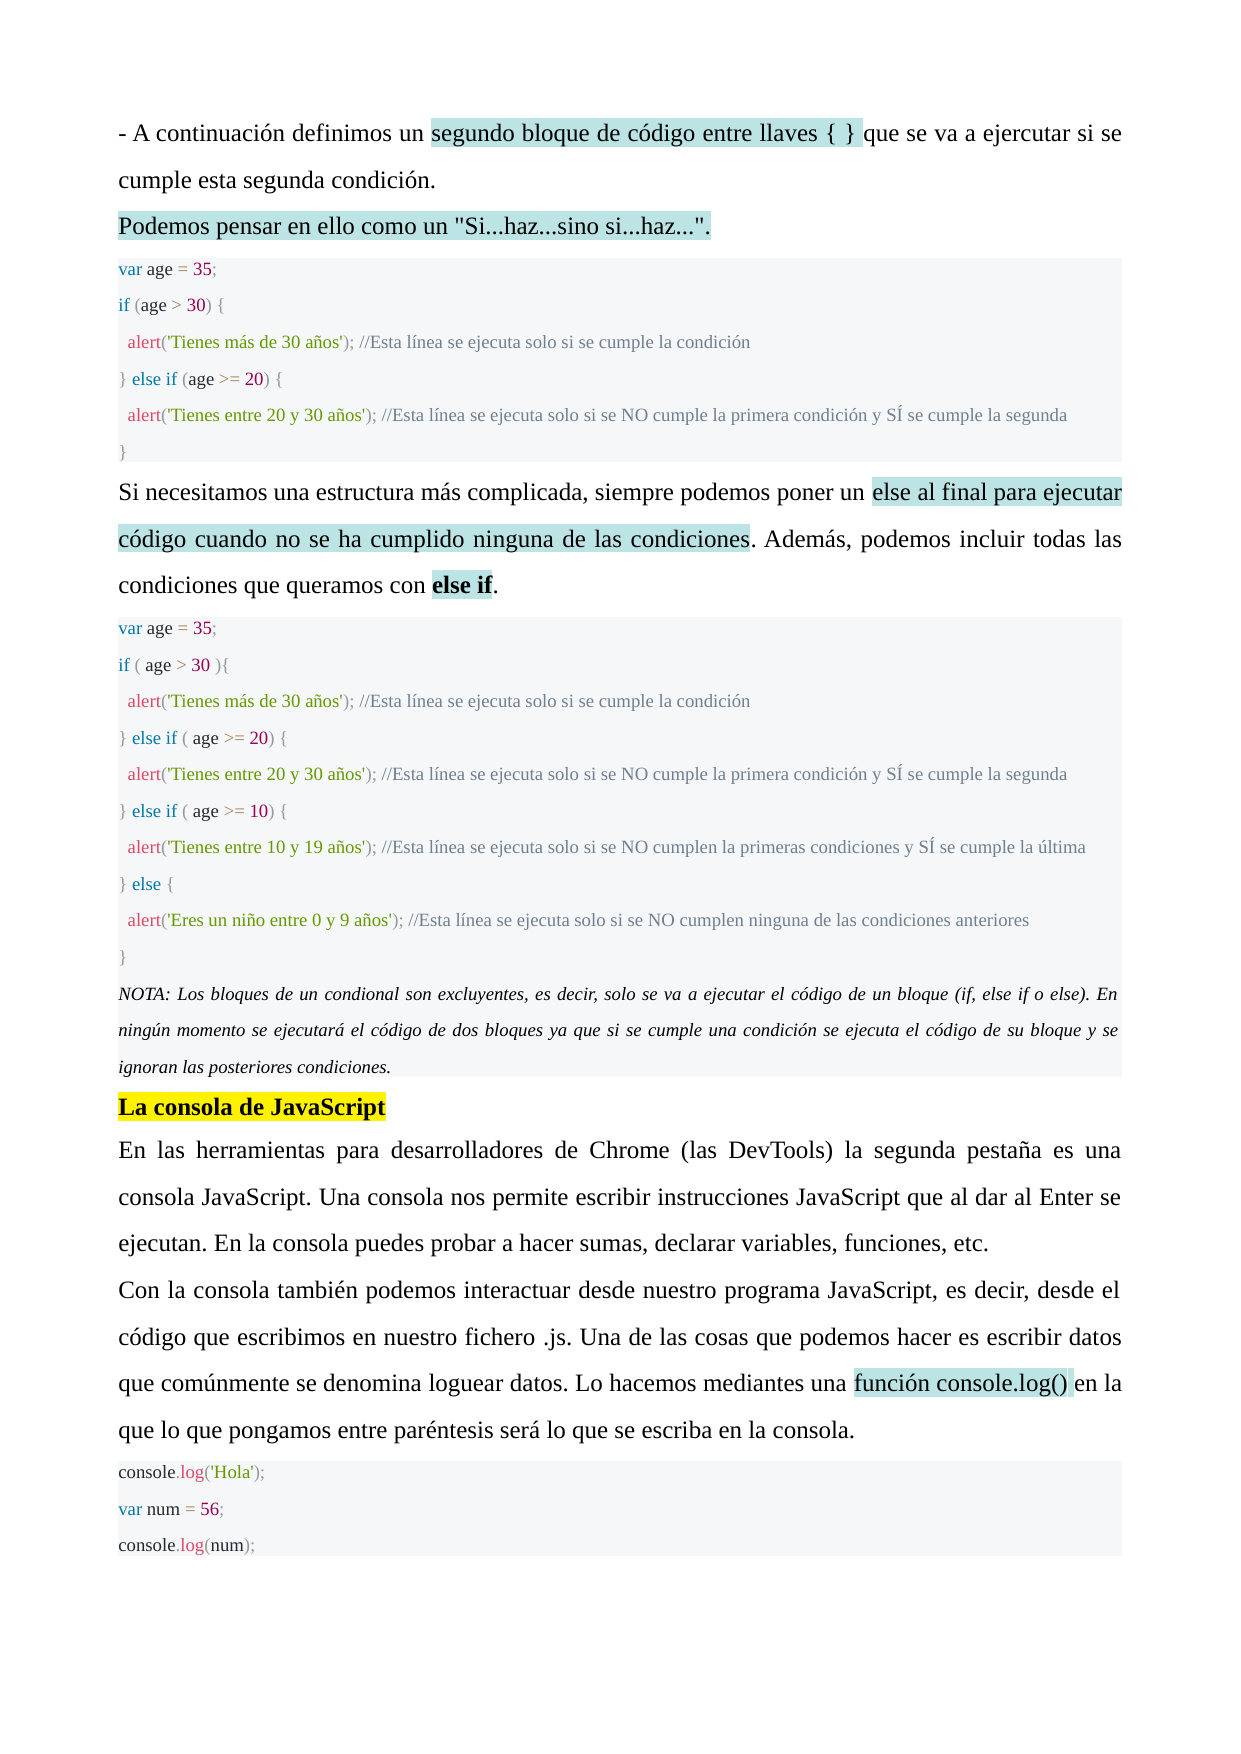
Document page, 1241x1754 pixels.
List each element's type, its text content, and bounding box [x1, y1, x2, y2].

text ​var num = 56; [118, 1498, 1122, 1519]
text Podemos pensar en ello como un "Si...haz...sino si...haz...". [118, 211, 1122, 240]
text alert('Tienes entre 10 y 19 años'); //Esta línea se ejecuta solo si se NO cumplen la primeras condiciones y SÍ se cumple la última [118, 836, 1122, 858]
text Con la consola también podemos interactuar desde nuestro programa JavaScript, es decir, desde el código que escribimos en nuestro fichero .js. Una de las cosas que podemos hacer es escribir datos que comúnmente se denomina loguear datos. Lo hacemos mediantes una función console.log() en la que lo que pongamos entre paréntesis será lo que se escriba en la consola. [118, 1275, 1122, 1443]
text } [118, 946, 1122, 967]
text } else if ( age >= 10) { [118, 800, 1122, 821]
text var age = 35; [118, 617, 1122, 638]
text var age = 35; [118, 258, 1122, 279]
text } else if ( age >= 20) { [118, 727, 1122, 748]
text Si necesitamos una estructura más complicada, siempre podemos poner un else al final para ejecutar código cuando no se ha cumplido ninguna de las condiciones. Además, podemos incluir todas las condiciones que queramos con else if. [118, 477, 1122, 599]
text alert('Tienes entre 20 y 30 años'); //Esta línea se ejecuta solo si se NO cumple la primera condición y SÍ se cumple la segunda [118, 404, 1122, 426]
text ​if (age > 30) { [118, 294, 1122, 316]
text NOTA: Los bloques de un condional son excluyentes, es decir, solo se va a ejecutar el código de un bloque (if, else if o else). En ningún momento se ejecutará el código de dos bloques ya que si se cumple una condición se ejecuta el código de su bloque y se ignoran las posteriores condiciones. [118, 982, 1122, 1077]
text alert('Tienes más de 30 años'); //Esta línea se ejecuta solo si se cumple la condición [118, 331, 1122, 352]
subtitle La consola de JavaScript [118, 1092, 1122, 1121]
text alert('Tienes más de 30 años'); //Esta línea se ejecuta solo si se cumple la condición [118, 690, 1122, 712]
text } else { [118, 873, 1122, 894]
text alert('Eres un niño entre 0 y 9 años'); //Esta línea se ejecuta solo si se NO cumplen ninguna de las condiciones anteriores [118, 909, 1122, 931]
text alert('Tienes entre 20 y 30 años'); //Esta línea se ejecuta solo si se NO cumple la primera condición y SÍ se cumple la segunda [118, 763, 1122, 785]
text console.log('Hola'); [118, 1461, 1122, 1483]
text console.log(num); [118, 1534, 1122, 1556]
text En las herramientas para desarrolladores de Chrome (las DevTools) la segunda pestaña es una consola JavaScript. Una consola nos permite escribir instrucciones JavaScript que al dar al Enter se ejecutan. En la consola puedes probar a hacer sumas, declarar variables, funciones, etc. [118, 1135, 1122, 1257]
text } [118, 441, 1122, 462]
text - A continuación definimos un segundo bloque de código entre llaves { } que se va a ejercutar si se cumple esta segunda condición. [118, 118, 1122, 193]
text } else if (age >= 20) { [118, 367, 1122, 389]
text ​if ( age > 30 ){ [118, 653, 1122, 675]
